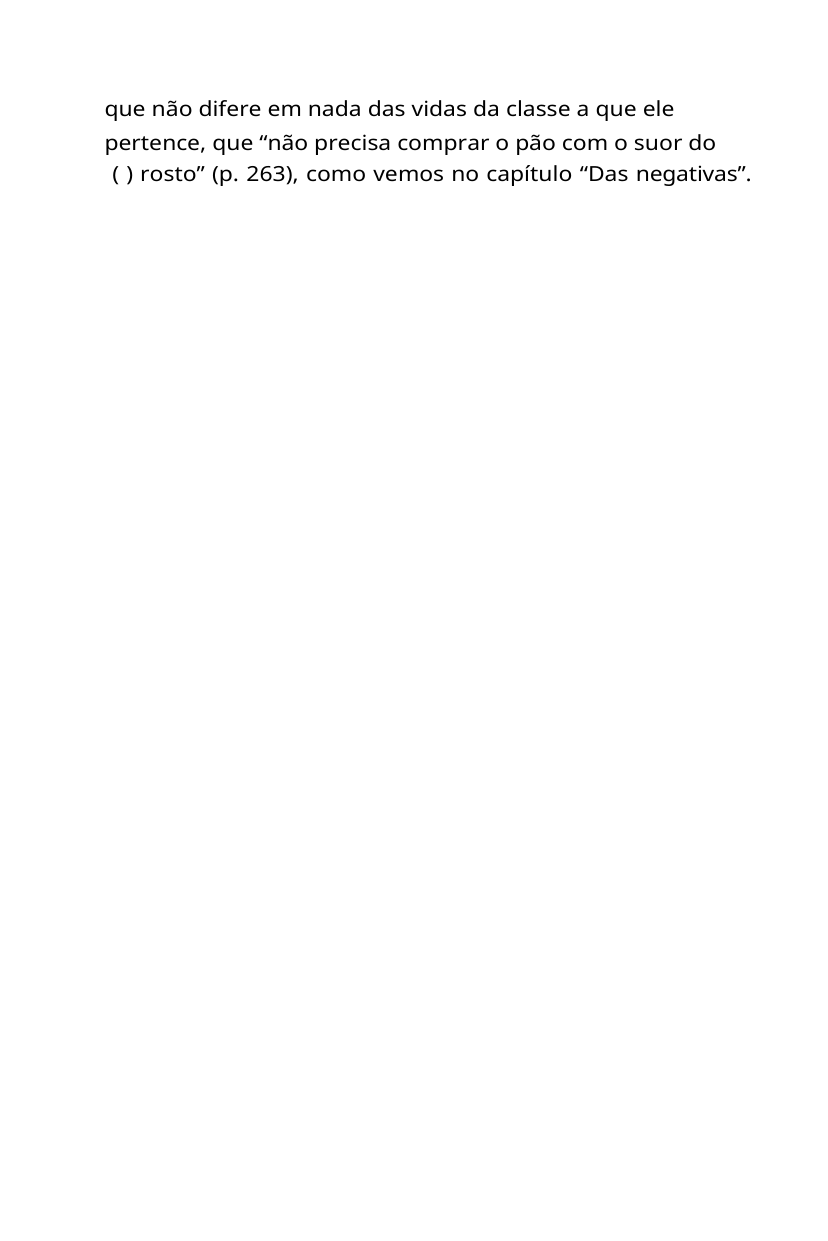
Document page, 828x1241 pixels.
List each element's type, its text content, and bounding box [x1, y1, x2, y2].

text que não difere em nada das vidas da classe a que ele pertence, que “não precisa comprar o pão com o suor do [104, 94, 746, 156]
text ( ) rosto” (p. 263), como vemos no capítulo “Das negativas”. [112, 162, 787, 186]
